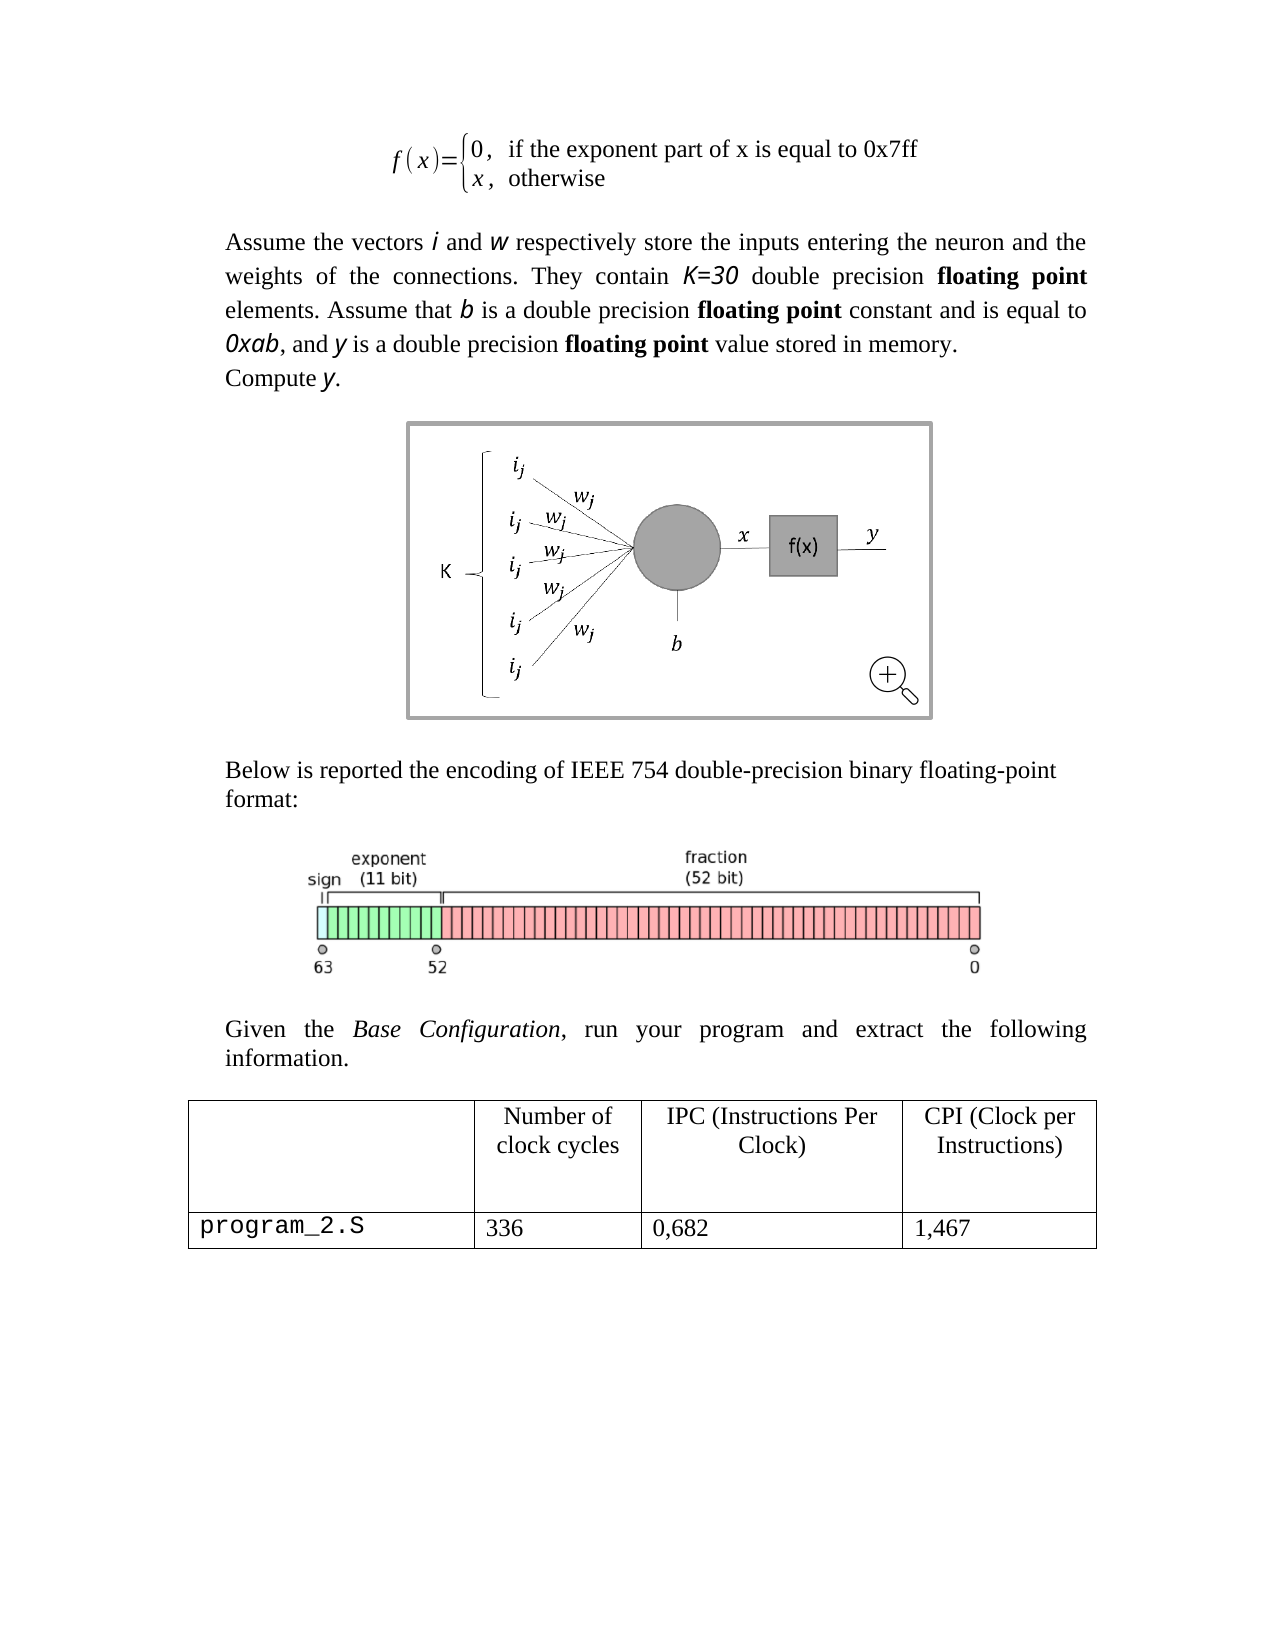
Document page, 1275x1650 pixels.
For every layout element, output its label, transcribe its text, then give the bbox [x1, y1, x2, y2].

text Given the Base Configuration, run your program and extract the following information. [225, 1014, 1087, 1072]
text Compute y. [225, 359, 1087, 393]
table_header Number of clock cycles [475, 1101, 641, 1212]
picture [285, 841, 1028, 986]
picture [426, 451, 923, 709]
table_cell 336 [475, 1213, 641, 1248]
table_header IPC (Instructions Per Clock) [642, 1101, 902, 1212]
table_cell 0,682 [642, 1213, 902, 1248]
table_cell program_2.S [189, 1213, 474, 1248]
text Below is reported the encoding of IEEE 754 double-precision binary floating-point format: [225, 755, 1087, 812]
table_header [189, 1101, 474, 1212]
text Assume the vectors i and w respectively store the inputs entering the neuron and the weights of the connections. They contain K=30 double precision floating point elements. Assume that b is a double precision floating point constant and is equal to 0xab, and y is a double precision floating point value stored in memory. [225, 223, 1087, 359]
table_cell 1,467 [903, 1213, 1096, 1248]
table_header CPI (Clock per Instructions) [903, 1101, 1096, 1212]
